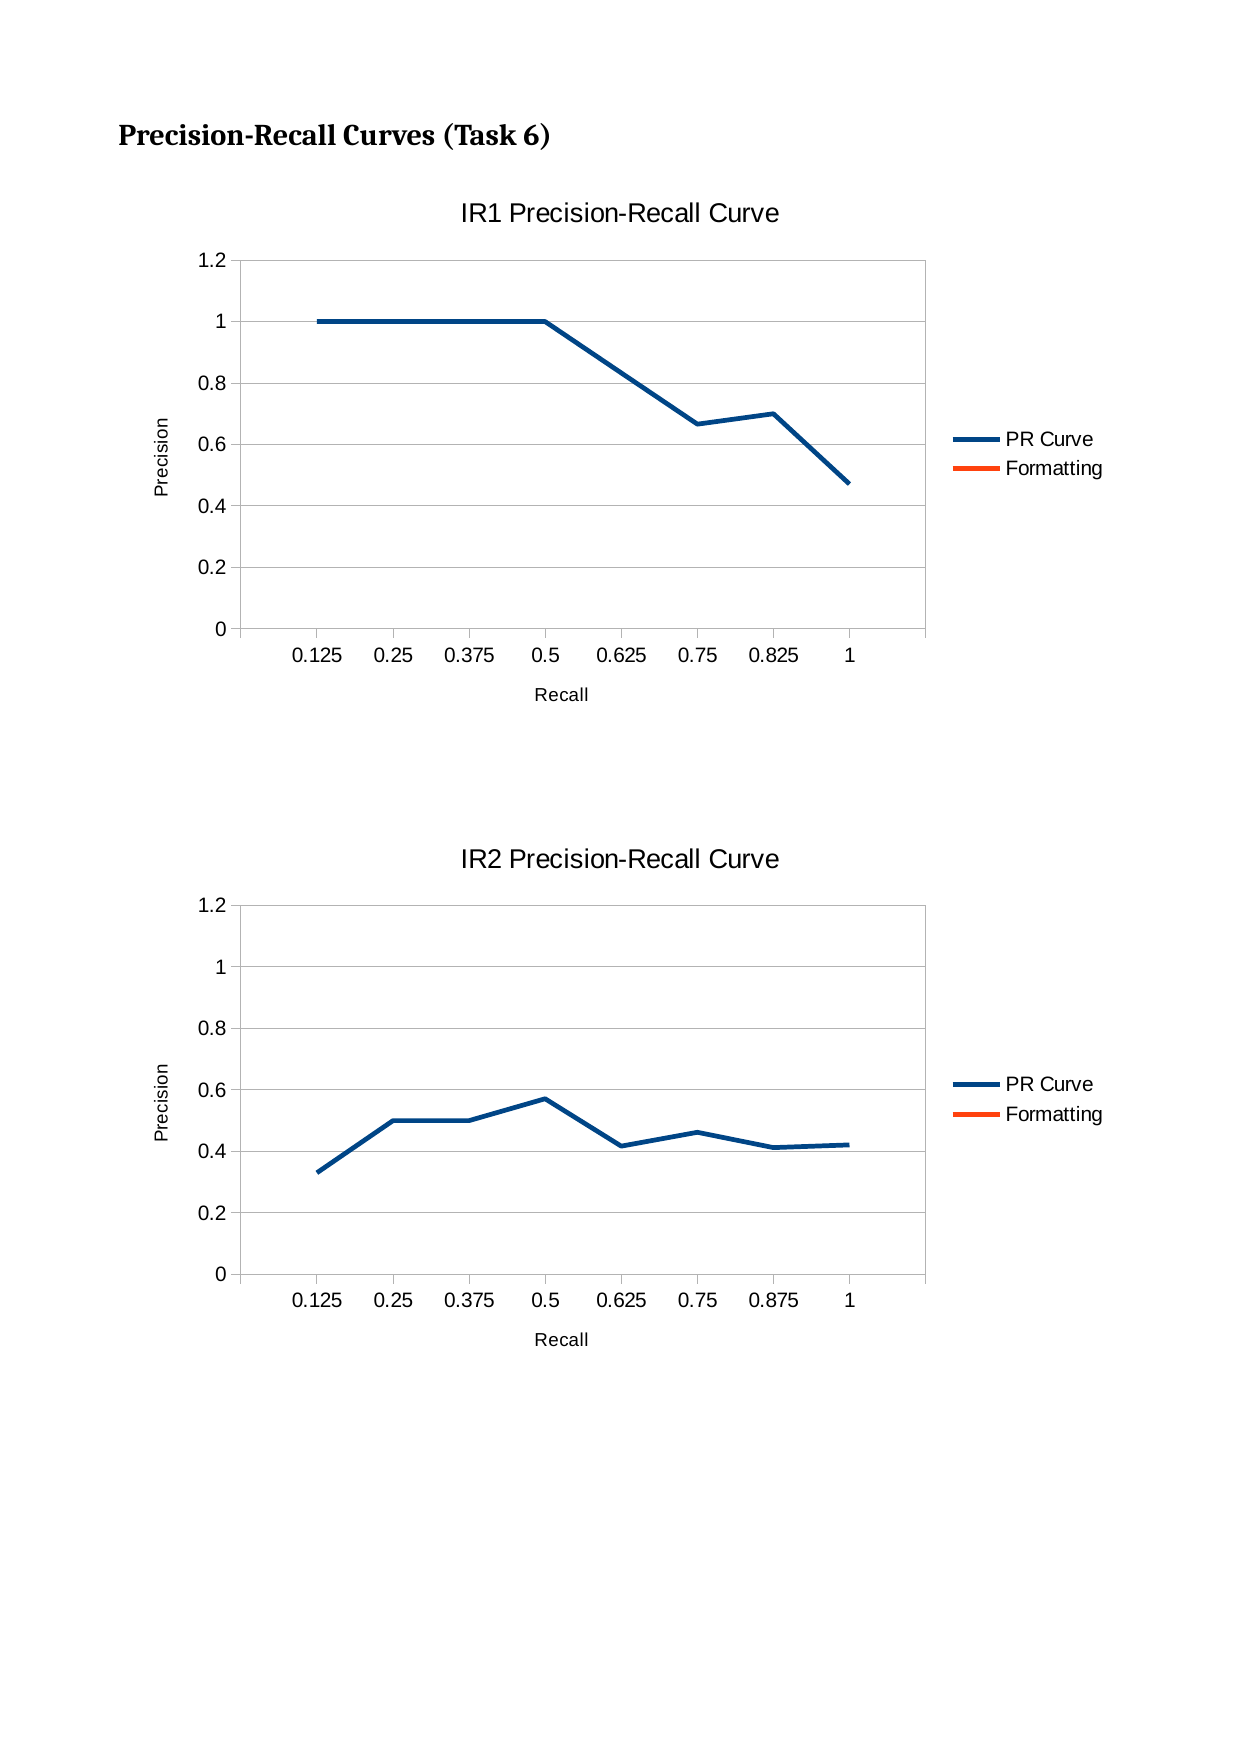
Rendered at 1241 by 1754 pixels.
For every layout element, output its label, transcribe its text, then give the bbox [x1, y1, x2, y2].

subtitle Precision-Recall Curves (Task 6) [118, 118, 1122, 153]
